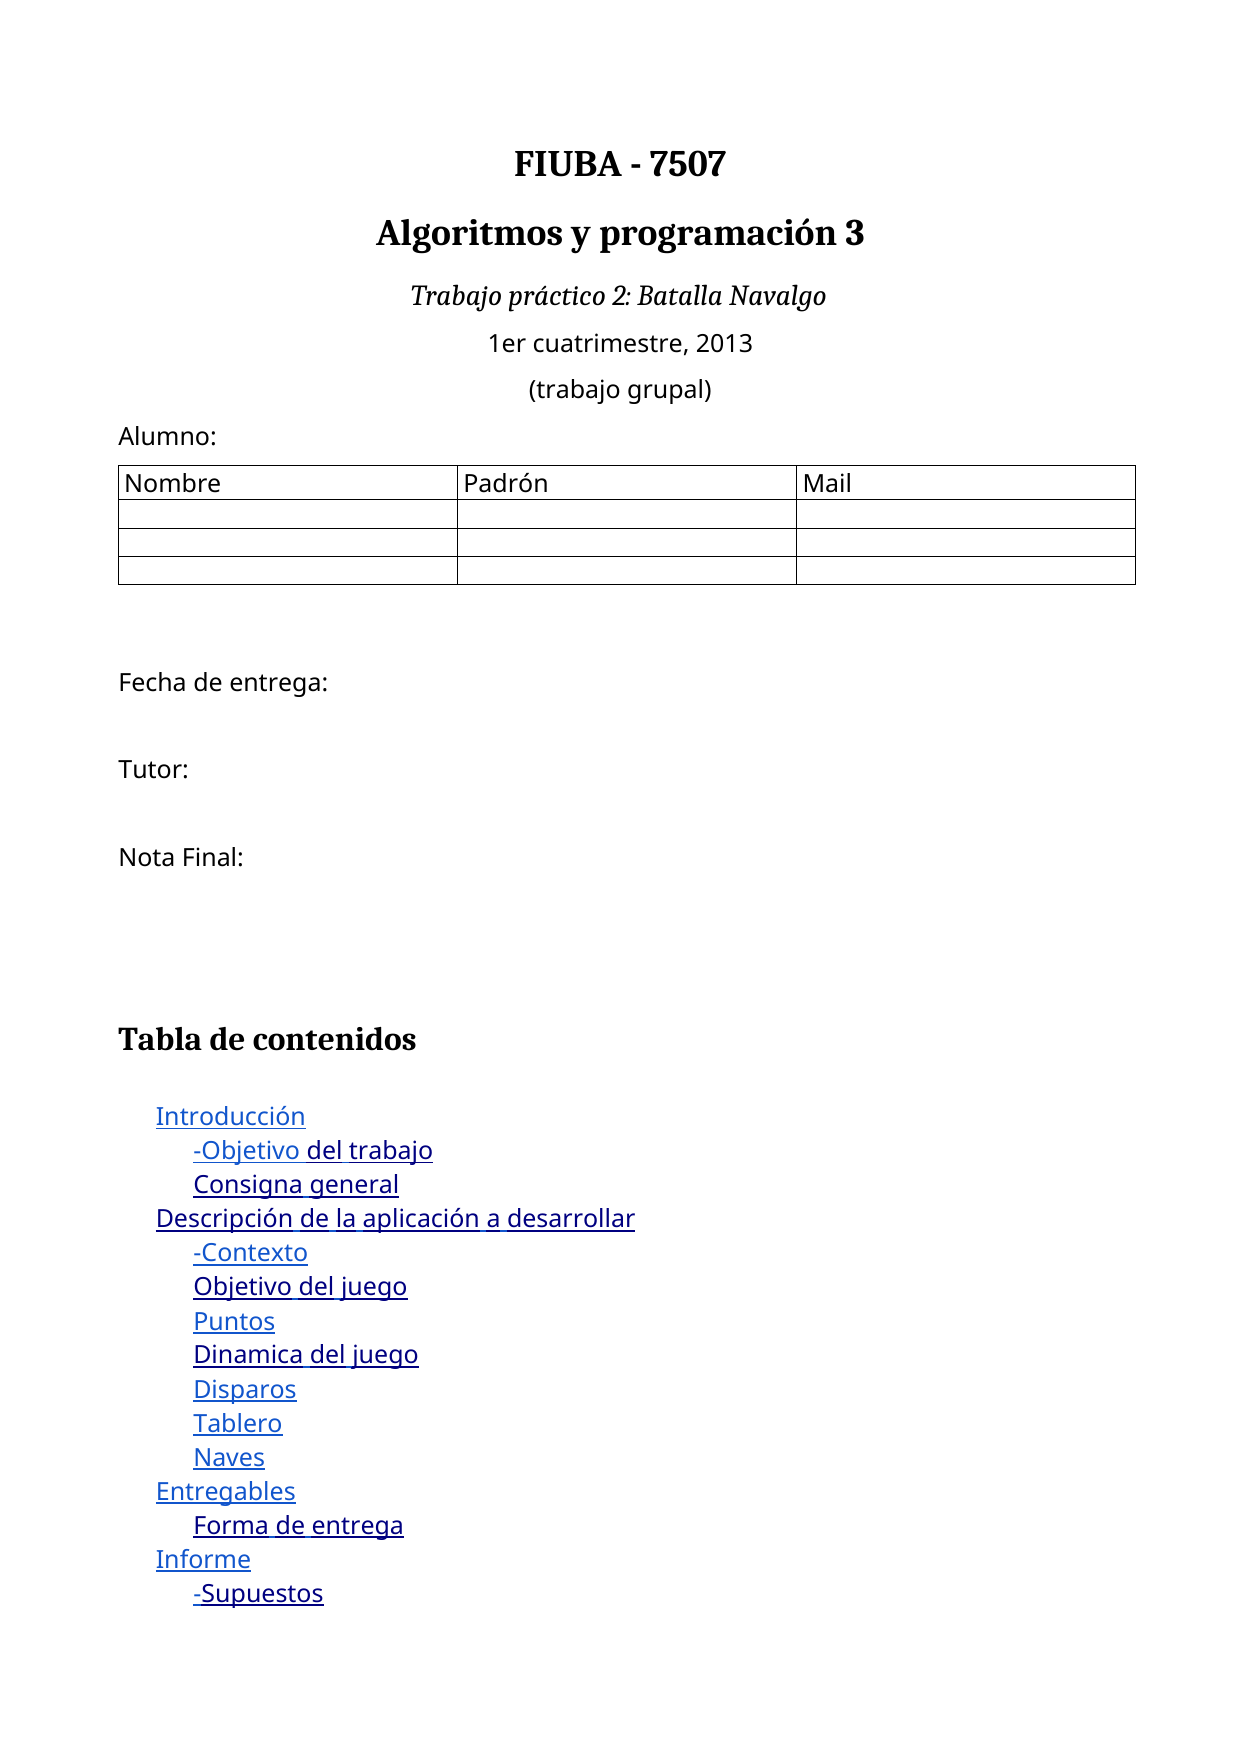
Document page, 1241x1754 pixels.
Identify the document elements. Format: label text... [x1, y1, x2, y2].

text Disparos [193, 1371, 1122, 1405]
text Alumno: [118, 418, 1122, 453]
text (trabajo grupal) [118, 372, 1122, 406]
text -HYPERLINK "#id.30j0zll"Objetivo del trabajo [193, 1133, 1122, 1167]
table_cell [458, 500, 796, 528]
table_cell [797, 557, 1135, 584]
text Consigna general [193, 1167, 1122, 1201]
table_cell [458, 529, 796, 556]
table_cell [119, 557, 457, 584]
table_header Padrón [458, 466, 796, 499]
text Fecha de entrega: [118, 665, 1122, 699]
table_cell [797, 529, 1135, 556]
text Tutor: [118, 752, 1122, 786]
text Tabla de contenidos [118, 1020, 1122, 1058]
table_cell [458, 557, 796, 584]
text Algoritmos y programación 3 [118, 211, 1122, 254]
text Entregables [156, 1473, 1122, 1507]
text Dinamica del juego [193, 1337, 1122, 1371]
table_cell [119, 529, 457, 556]
text Forma de entrega [193, 1507, 1122, 1542]
text Trabajo práctico 2: Batalla Navalgo [118, 279, 1122, 313]
text Nota Final: [118, 839, 1122, 873]
text -Supuestos [193, 1576, 1122, 1610]
text 1er cuatrimestre, 2013 [118, 325, 1122, 359]
table_cell [797, 500, 1135, 528]
text Naves [193, 1439, 1122, 1473]
text Tablero [193, 1405, 1122, 1439]
table_header Mail [797, 466, 1135, 499]
text Informe [156, 1542, 1122, 1576]
text FIUBA - 7507 [118, 143, 1122, 186]
table_header Nombre [119, 466, 457, 499]
text Puntos [193, 1303, 1122, 1337]
table_cell [119, 500, 457, 528]
text Introducción [156, 1099, 1122, 1133]
text Objetivo del juego [193, 1269, 1122, 1303]
text -HYPERLINK "#id.2et92p0"Contexto [193, 1235, 1122, 1269]
text Descripción de la aplicación a desarrollar [156, 1201, 1122, 1235]
